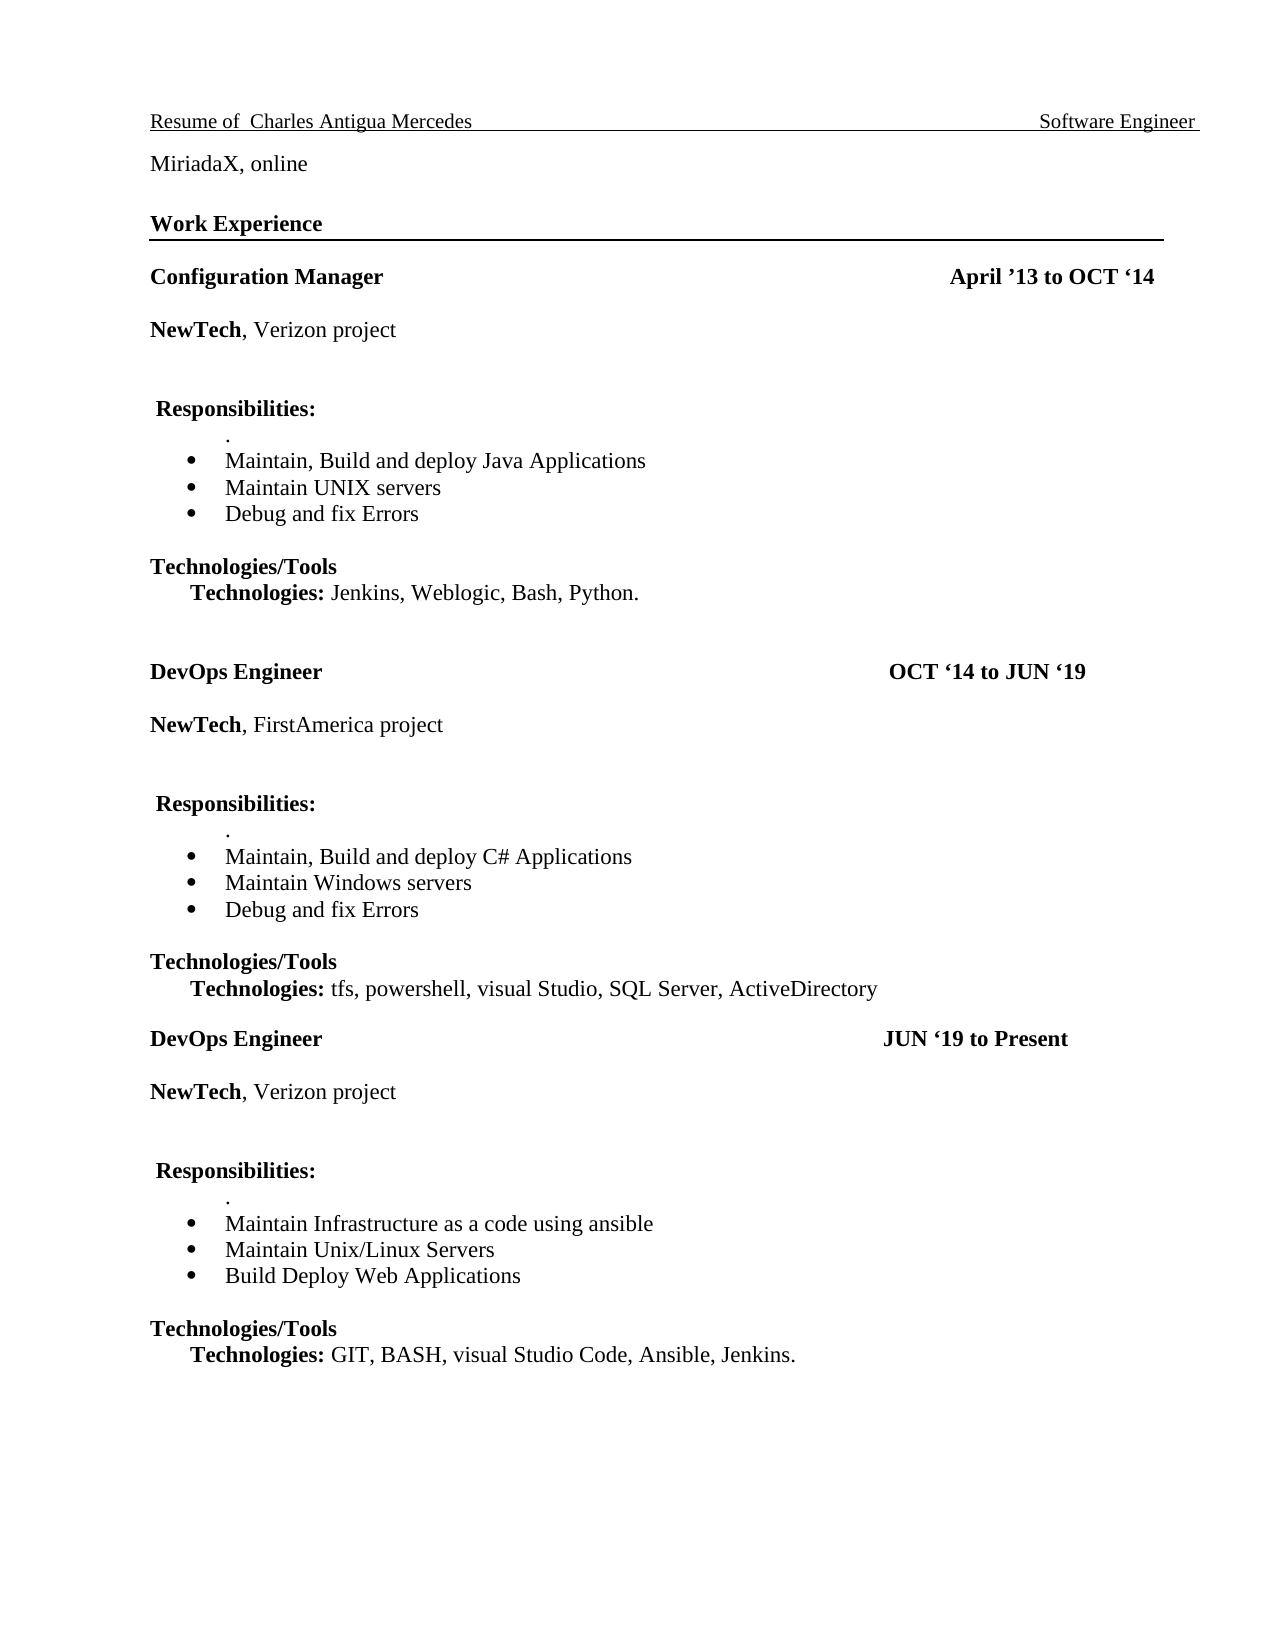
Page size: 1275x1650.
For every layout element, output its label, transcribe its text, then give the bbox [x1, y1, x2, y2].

text MiriadaX, online [150, 150, 1162, 176]
text NewTech, FirstAmerica project [150, 711, 1162, 737]
text Technologies: tfs, powershell, visual Studio, SQL Server, ActiveDirectory [150, 975, 1125, 1001]
list Debug and fix Errors [187, 500, 1162, 527]
text Responsibilities: [150, 790, 1162, 817]
text Technologies/Tools [150, 948, 1125, 975]
list Maintain Windows servers [187, 869, 1162, 896]
text DevOps Engineer OCT ‘14 to JUN ‘19 [150, 658, 1162, 685]
list Maintain Infrastructure as a code using ansible [187, 1209, 1162, 1236]
text Technologies/Tools [150, 1315, 1125, 1341]
text DevOps Engineer JUN ‘19 to Present [150, 1025, 1162, 1051]
text . [225, 421, 1162, 448]
list Build Deploy Web Applications [187, 1262, 1162, 1289]
list Maintain UNIX servers [187, 474, 1162, 500]
list Maintain, Build and deploy C# Applications [187, 843, 1162, 869]
text Technologies/Tools [150, 553, 1125, 579]
text . [225, 1183, 1162, 1209]
text Technologies: GIT, BASH, visual Studio Code, Ansible, Jenkins. [150, 1341, 1125, 1368]
text . [225, 817, 1162, 843]
text NewTech, Verizon project [150, 316, 1162, 342]
text Responsibilities: [150, 1157, 1162, 1183]
text NewTech, Verizon project [150, 1078, 1162, 1104]
list Maintain, Build and deploy Java Applications [187, 448, 1162, 474]
text Responsibilities: [150, 395, 1162, 421]
text Configuration Manager April ’13 to OCT ‘14 [150, 263, 1162, 289]
text Technologies: Jenkins, Weblogic, Bash, Python. [150, 579, 1125, 606]
list Maintain Unix/Linux Servers [187, 1236, 1162, 1262]
list Debug and fix Errors [187, 896, 1162, 922]
text Work Experience [150, 210, 1162, 237]
